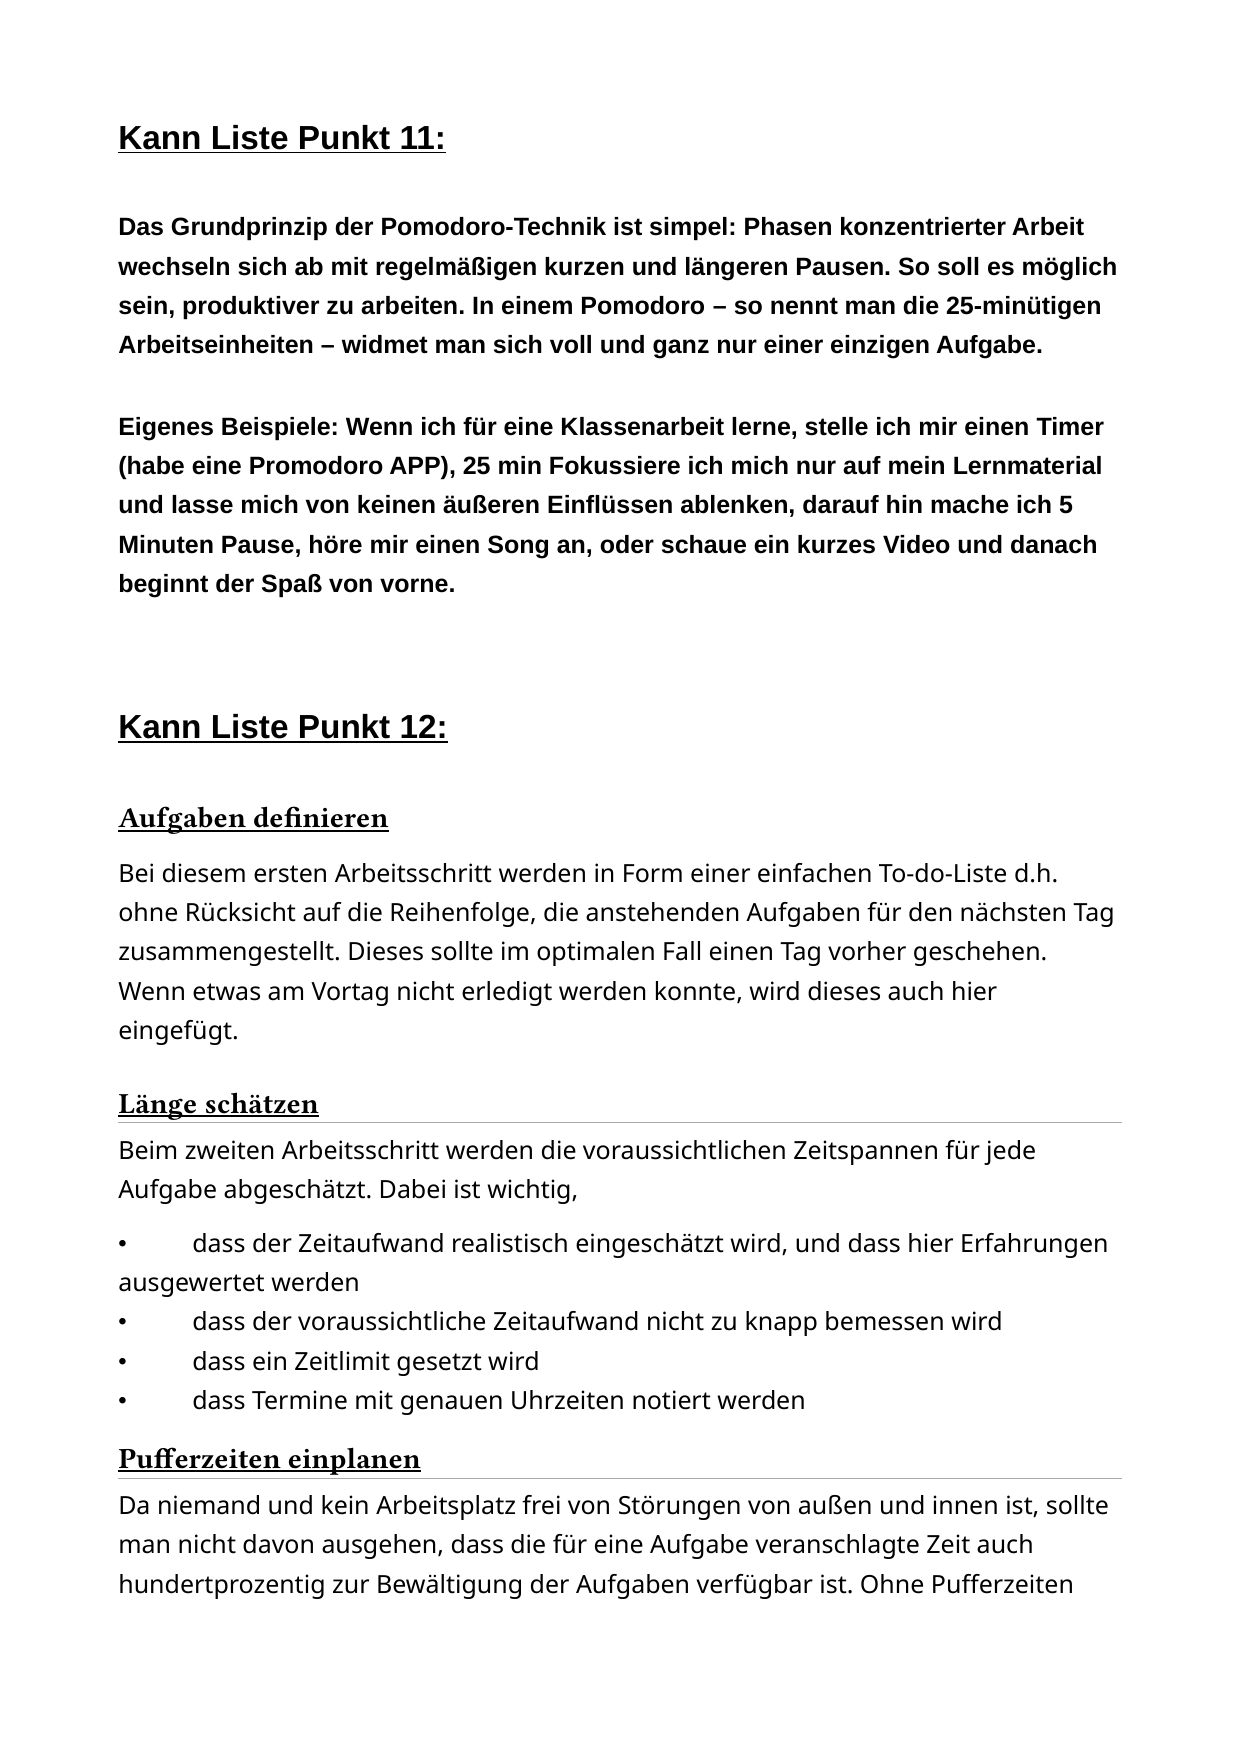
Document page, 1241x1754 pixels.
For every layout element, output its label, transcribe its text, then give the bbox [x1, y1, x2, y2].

subtitle Kann Liste Punkt 12: [118, 708, 1122, 746]
text Bei diesem ersten Arbeitsschritt werden in Form einer einfachen To-do-Liste d.h. ohne Rücksicht auf die Reihenfolge, die anstehenden Aufgaben für den nächsten Tag zusammengestellt. Dieses sollte im optimalen Fall einen Tag vorher geschehen. Wenn etwas am Vortag nicht erledigt werden konnte, wird dieses auch hier eingefügt. [118, 856, 1122, 1046]
subtitle Länge schätzen [118, 1087, 1122, 1122]
list dass Termine mit genauen Uhrzeiten notiert werden [118, 1382, 1122, 1416]
text Da niemand und kein Arbeitsplatz frei von Störungen von außen und innen ist, sollte man nicht davon ausgehen, dass die für eine Aufgabe veranschlagte Zeit auch hundertprozentig zur Bewältigung der Aufgaben verfügbar ist. Ohne Pufferzeiten [118, 1488, 1122, 1600]
list dass ein Zeitlimit gesetzt wird [118, 1343, 1122, 1377]
subtitle Pufferzeiten einplanen [118, 1442, 1122, 1478]
list dass der voraussichtliche Zeitaufwand nicht zu knapp bemessen wird [118, 1304, 1122, 1338]
text Das Grundprinzip der Pomodoro-Technik ist simpel: Phasen konzentrierter Arbeit wechseln sich ab mit regelmäßigen kurzen und längeren Pausen. So soll es möglich sein, produktiver zu arbeiten. In einem Pomodoro – so nennt man die 25-minütigen Arbeitseinheiten – widmet man sich voll und ganz nur einer einzigen Aufgabe. [118, 212, 1122, 359]
text Beim zweiten Arbeitsschritt werden die voraussichtlichen Zeitspannen für jede Aufgabe abgeschätzt. Dabei ist wichtig, [118, 1133, 1122, 1206]
list dass der Zeitaufwand realistisch eingeschätzt wird, und dass hier Erfahrungen ausgewertet werden [118, 1226, 1122, 1299]
subtitle Aufgaben definieren [118, 802, 1122, 835]
subtitle Kann Liste Punkt 11: [118, 118, 1122, 157]
text Eigenes Beispiele: Wenn ich für eine Klassenarbeit lerne, stelle ich mir einen Timer (habe eine Promodoro APP), 25 min Fokussiere ich mich nur auf mein Lernmaterial und lasse mich von keinen äußeren Einflüssen ablenken, darauf hin mache ich 5 Minuten Pause, höre mir einen Song an, oder schaue ein kurzes Video und danach beginnt der Spaß von vorne. [118, 412, 1122, 598]
